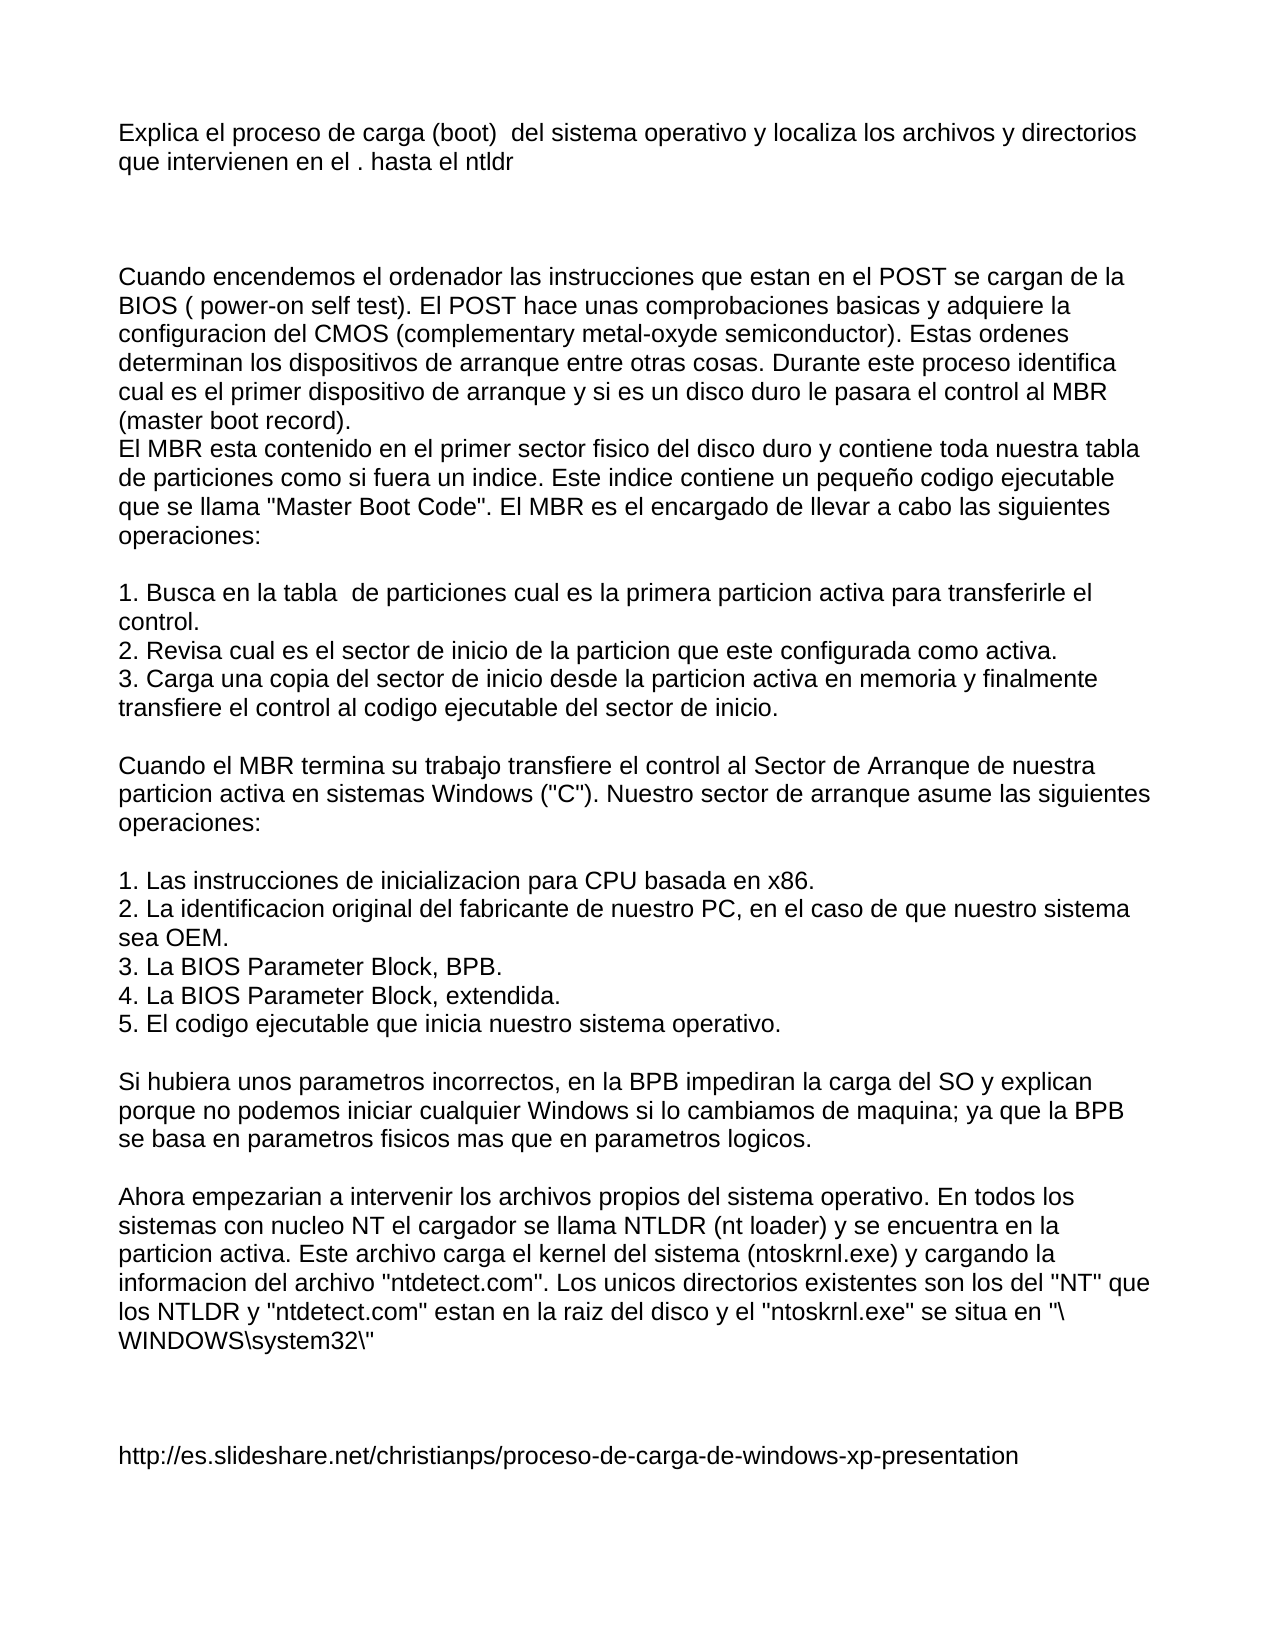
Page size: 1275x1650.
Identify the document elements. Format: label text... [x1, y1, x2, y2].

text 3. La BIOS Parameter Block, BPB. [118, 952, 1157, 981]
text 2. La identificacion original del fabricante de nuestro PC, en el caso de que nuestro sistema sea OEM. [118, 894, 1157, 952]
text Cuando el MBR termina su trabajo transfiere el control al Sector de Arranque de nuestra particion activa en sistemas Windows ("C"). Nuestro sector de arranque asume las siguientes operaciones: [118, 751, 1157, 837]
text Explica el proceso de carga (boot) del sistema operativo y localiza los archivos y directorios que intervienen en el . hasta el ntldr [118, 118, 1157, 176]
text Cuando encendemos el ordenador las instrucciones que estan en el POST se cargan de la BIOS ( power-on self test). El POST hace unas comprobaciones basicas y adquiere la configuracion del CMOS (complementary metal-oxyde semiconductor). Estas ordenes determinan los dispositivos de arranque entre otras cosas. Durante este proceso identifica cual es el primer dispositivo de arranque y si es un disco duro le pasara el control al MBR (master boot record). [118, 262, 1157, 434]
text Ahora empezarian a intervenir los archivos propios del sistema operativo. En todos los sistemas con nucleo NT el cargador se llama NTLDR (nt loader) y se encuentra en la particion activa. Este archivo carga el kernel del sistema (ntoskrnl.exe) y cargando la informacion del archivo "ntdetect.com". Los unicos directorios existentes son los del "NT" que los NTLDR y "ntdetect.com" estan en la raiz del disco y el "ntoskrnl.exe" se situa en "\WINDOWS\system32\" [118, 1182, 1157, 1354]
text El MBR esta contenido en el primer sector fisico del disco duro y contiene toda nuestra tabla de particiones como si fuera un indice. Este indice contiene un pequeño codigo ejecutable que se llama "Master Boot Code". El MBR es el encargado de llevar a cabo las siguientes operaciones: [118, 434, 1157, 549]
text 5. El codigo ejecutable que inicia nuestro sistema operativo. [118, 1009, 1157, 1038]
text 1. Las instrucciones de inicializacion para CPU basada en x86. [118, 866, 1157, 894]
text http://es.slideshare.net/christianps/proceso-de-carga-de-windows-xp-presentation [118, 1441, 1157, 1469]
text 1. Busca en la tabla de particiones cual es la primera particion activa para transferirle el control. [118, 578, 1157, 636]
text 4. La BIOS Parameter Block, extendida. [118, 981, 1157, 1009]
text Si hubiera unos parametros incorrectos, en la BPB impediran la carga del SO y explican porque no podemos iniciar cualquier Windows si lo cambiamos de maquina; ya que la BPB se basa en parametros fisicos mas que en parametros logicos. [118, 1067, 1157, 1153]
text 2. Revisa cual es el sector de inicio de la particion que este configurada como activa. [118, 636, 1157, 664]
text 3. Carga una copia del sector de inicio desde la particion activa en memoria y finalmente transfiere el control al codigo ejecutable del sector de inicio. [118, 664, 1157, 722]
